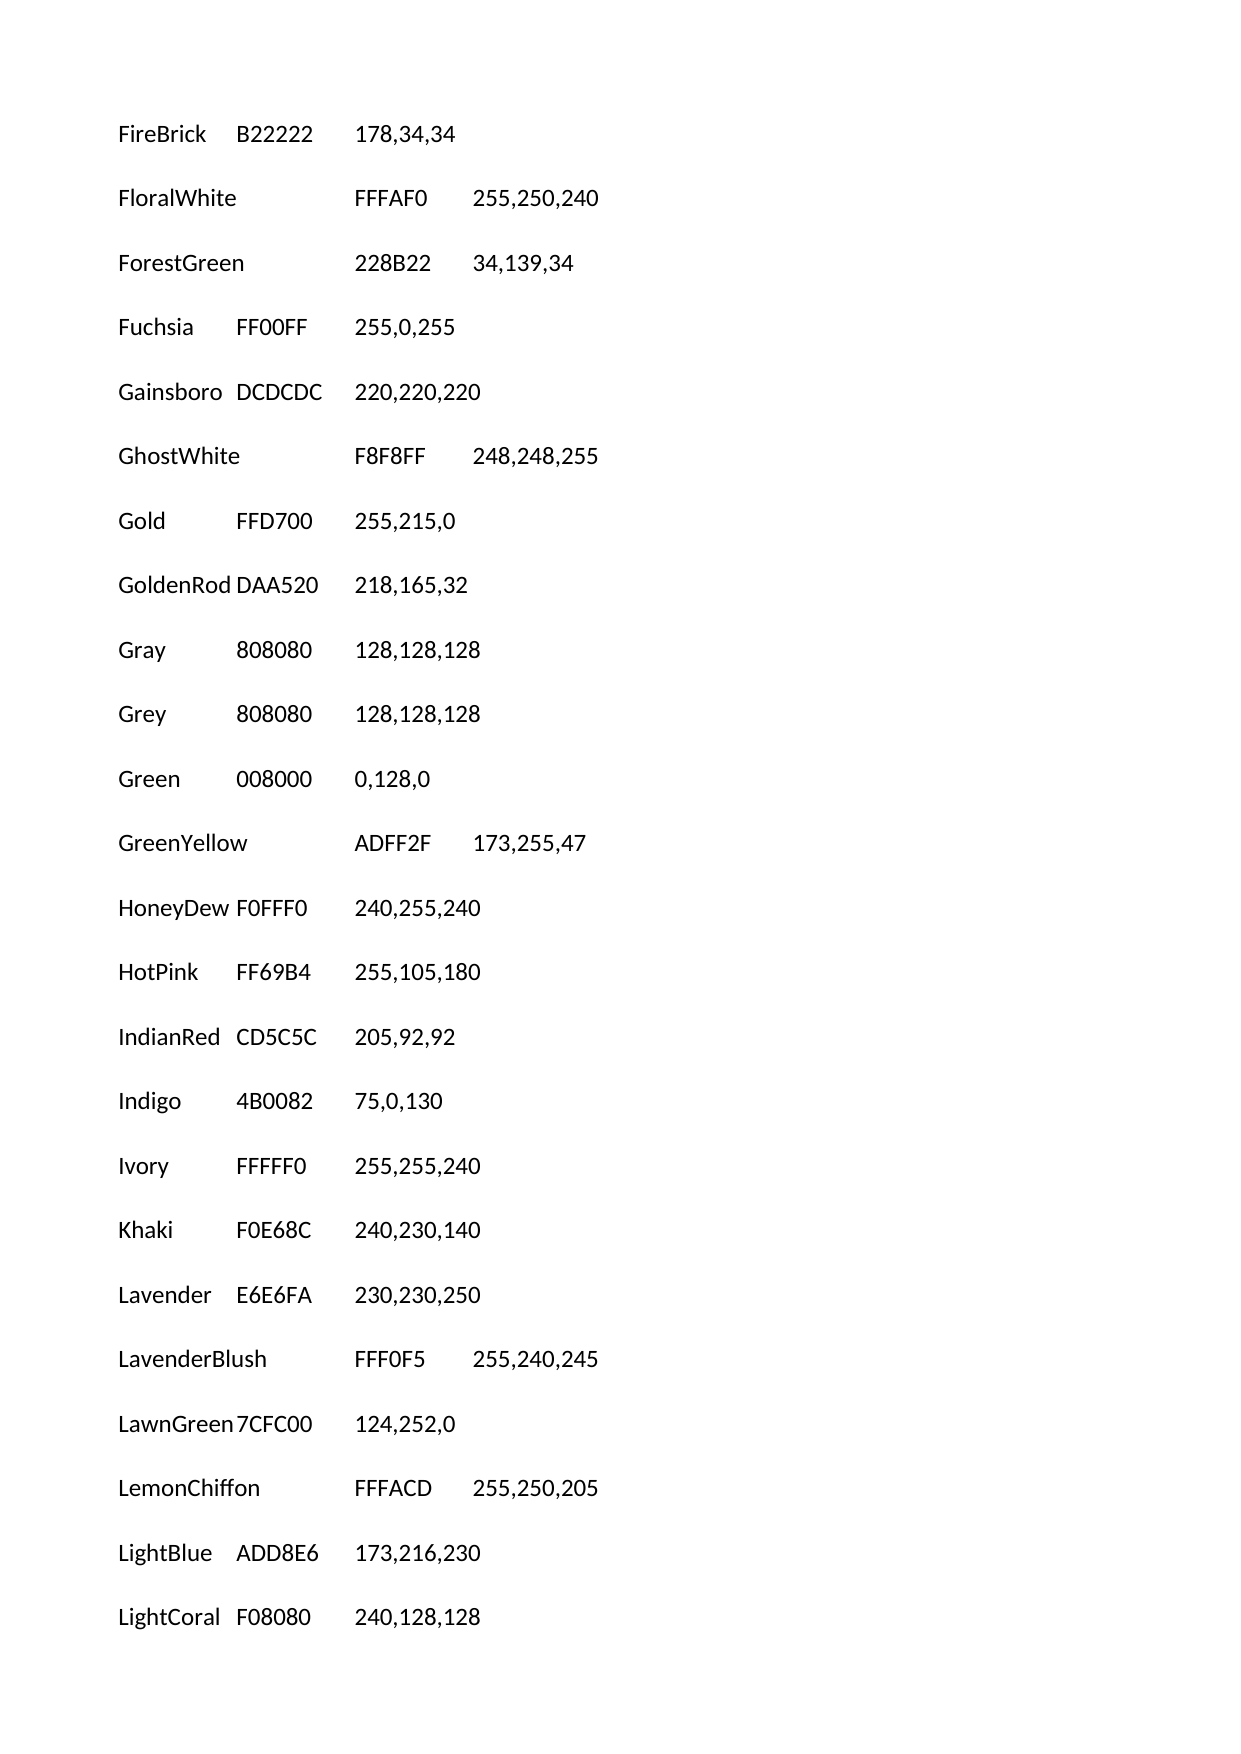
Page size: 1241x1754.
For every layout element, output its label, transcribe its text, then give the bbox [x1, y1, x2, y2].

text ForestGreen 228B22 34,139,34 [118, 247, 1122, 278]
text GreenYellow ADFF2F 173,255,47 [118, 827, 1122, 858]
text Ivory FFFFF0 255,255,240 [118, 1150, 1122, 1180]
text LightBlue ADD8E6 173,216,230 [118, 1537, 1122, 1567]
text Gold FFD700 255,215,0 [118, 505, 1122, 536]
text Green 008000 0,128,0 [118, 763, 1122, 793]
text IndianRed CD5C5C 205,92,92 [118, 1021, 1122, 1051]
text GhostWhite F8F8FF 248,248,255 [118, 441, 1122, 471]
text Khaki F0E68C 240,230,140 [118, 1214, 1122, 1245]
text Gray 808080 128,128,128 [118, 634, 1122, 664]
text Gainsboro DCDCDC 220,220,220 [118, 376, 1122, 407]
text LawnGreen 7CFC00 124,252,0 [118, 1408, 1122, 1438]
text LightCoral F08080 240,128,128 [118, 1601, 1122, 1632]
text Grey 808080 128,128,128 [118, 698, 1122, 729]
text Lavender E6E6FA 230,230,250 [118, 1279, 1122, 1309]
text FloralWhite FFFAF0 255,250,240 [118, 183, 1122, 213]
text FireBrick B22222 178,34,34 [118, 118, 1122, 149]
text LemonChiffon FFFACD 255,250,205 [118, 1472, 1122, 1503]
text HotPink FF69B4 255,105,180 [118, 956, 1122, 987]
text LavenderBlush FFF0F5 255,240,245 [118, 1343, 1122, 1374]
text Indigo 4B0082 75,0,130 [118, 1085, 1122, 1116]
text Fuchsia FF00FF 255,0,255 [118, 312, 1122, 342]
text GoldenRod DAA520 218,165,32 [118, 569, 1122, 600]
text HoneyDew F0FFF0 240,255,240 [118, 892, 1122, 922]
